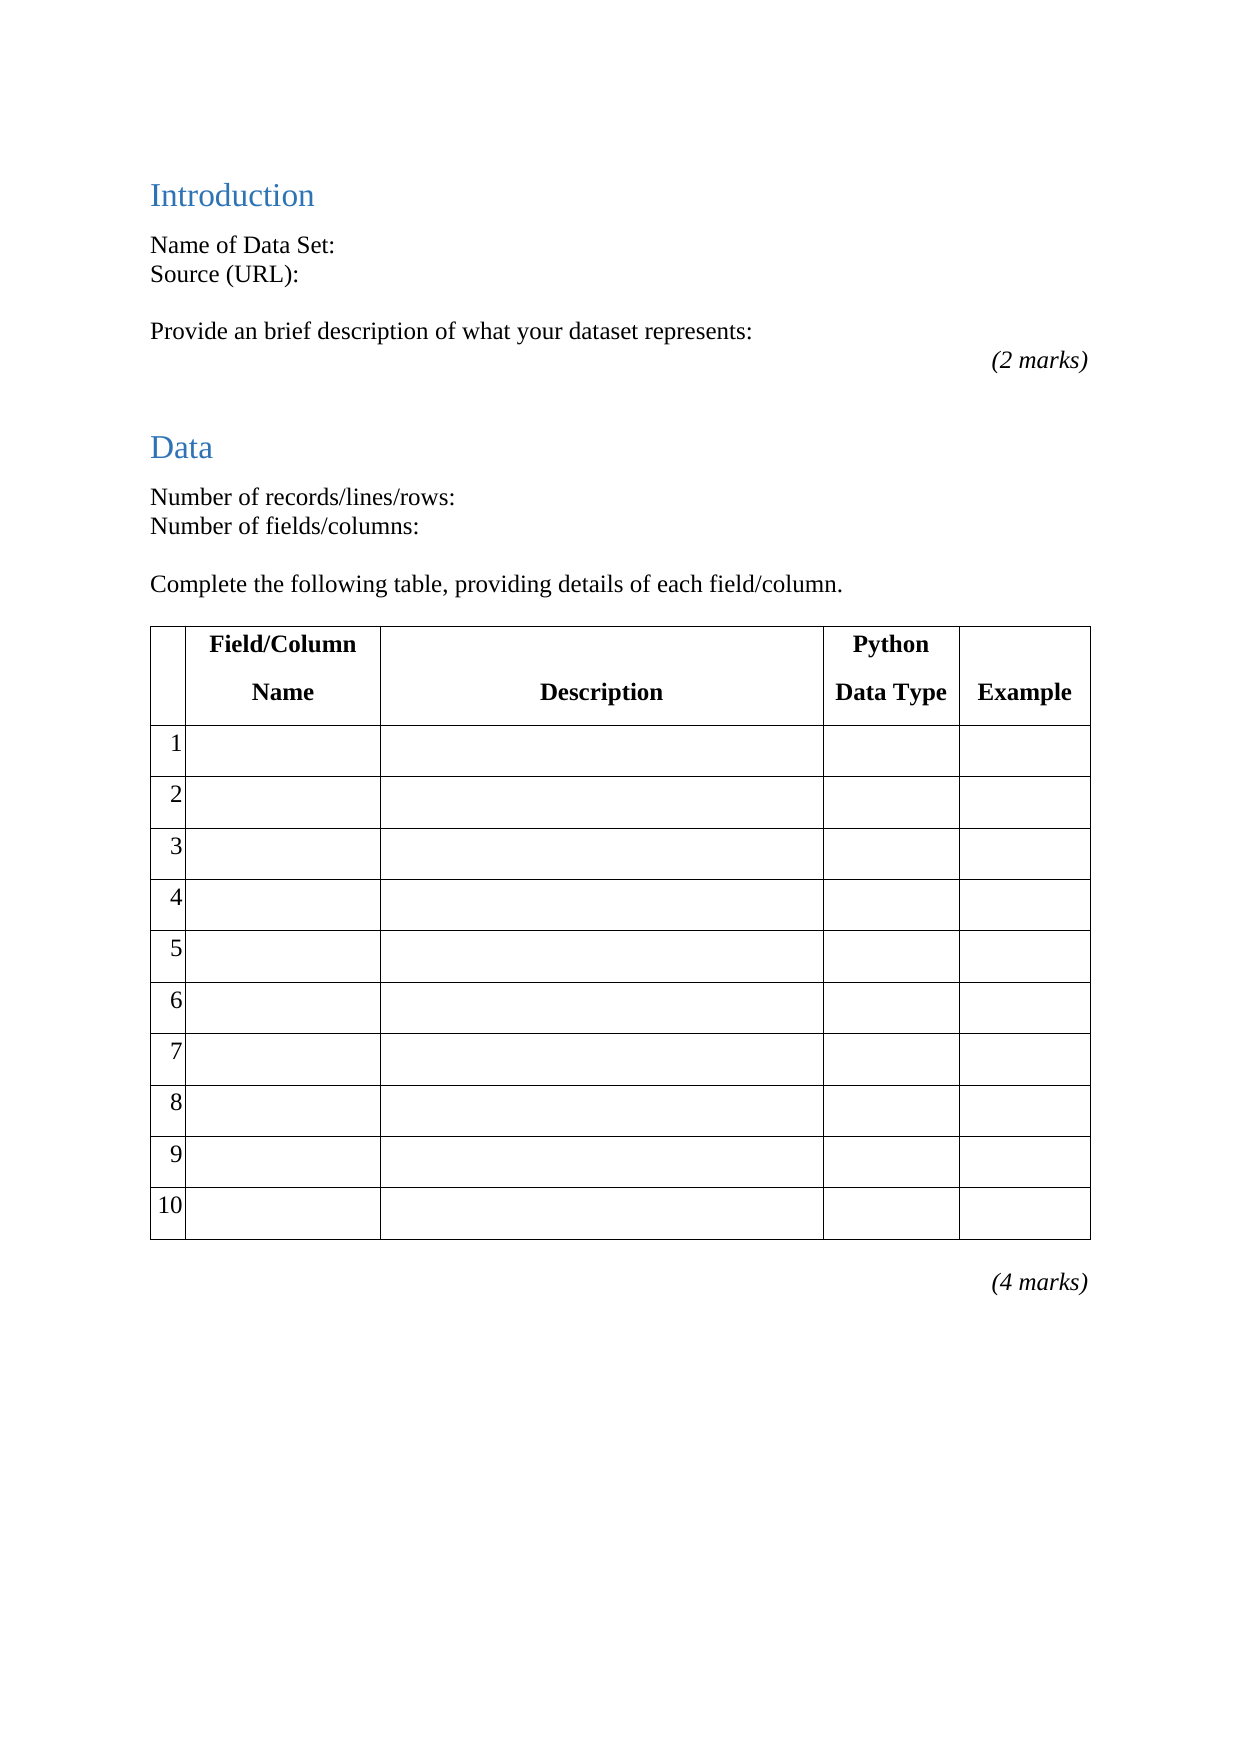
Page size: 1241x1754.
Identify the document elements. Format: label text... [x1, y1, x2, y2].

table_cell [381, 829, 823, 879]
table_cell [381, 931, 823, 982]
table_cell [186, 880, 380, 930]
table_cell 1 [151, 726, 185, 776]
table_cell 9 [151, 1137, 185, 1187]
table_cell [824, 880, 959, 930]
table_cell [824, 777, 959, 828]
table_cell [960, 726, 1090, 776]
table_cell [960, 1086, 1090, 1136]
text (2 marks) [150, 345, 1090, 374]
table_cell [824, 1086, 959, 1136]
table_cell [824, 1188, 959, 1238]
table_cell [960, 777, 1090, 828]
table_cell [381, 880, 823, 930]
table_cell [186, 1137, 380, 1187]
table_cell [824, 1137, 959, 1187]
table_cell [381, 1034, 823, 1084]
table_cell [960, 880, 1090, 930]
table_cell 4 [151, 880, 185, 930]
table_cell [824, 726, 959, 776]
table_header Python Data Type [824, 627, 959, 725]
table_cell [381, 1137, 823, 1187]
table_cell [960, 931, 1090, 982]
table_cell [381, 777, 823, 828]
table_header Description [381, 627, 823, 725]
table_cell 2 [151, 777, 185, 828]
table_cell 5 [151, 931, 185, 982]
table_cell 3 [151, 829, 185, 879]
text (4 marks) [150, 1267, 1090, 1296]
text Name of Data Set: [150, 230, 1090, 259]
subtitle Introduction [150, 175, 1090, 213]
table_cell [824, 1034, 959, 1084]
table_cell [186, 1034, 380, 1084]
table_cell [960, 983, 1090, 1033]
text Complete the following table, providing details of each field/column. [150, 569, 1090, 597]
table_cell [186, 983, 380, 1033]
table_cell [186, 777, 380, 828]
table_cell [960, 1034, 1090, 1084]
table_header Field/Column Name [186, 627, 380, 725]
table_cell [381, 983, 823, 1033]
text Provide an brief description of what your dataset represents: [150, 316, 1090, 345]
table_cell 6 [151, 983, 185, 1033]
text Source (URL): [150, 259, 1090, 287]
table_cell [186, 1188, 380, 1238]
table_cell 10 [151, 1188, 185, 1238]
table_cell [824, 829, 959, 879]
table_cell [186, 726, 380, 776]
table_cell [960, 829, 1090, 879]
table_cell [381, 1188, 823, 1238]
table_cell [824, 931, 959, 982]
table_header [151, 627, 185, 725]
table_cell [381, 726, 823, 776]
table_cell 7 [151, 1034, 185, 1084]
table_cell [186, 829, 380, 879]
subtitle Data [150, 427, 1090, 466]
table_cell [960, 1137, 1090, 1187]
table_cell [381, 1086, 823, 1136]
table_header Example [960, 627, 1090, 725]
table_cell [960, 1188, 1090, 1238]
table_cell [186, 1086, 380, 1136]
table_cell [824, 983, 959, 1033]
table_cell 8 [151, 1086, 185, 1136]
table_cell [186, 931, 380, 982]
text Number of fields/columns: [150, 511, 1090, 540]
text Number of records/lines/rows: [150, 482, 1090, 511]
